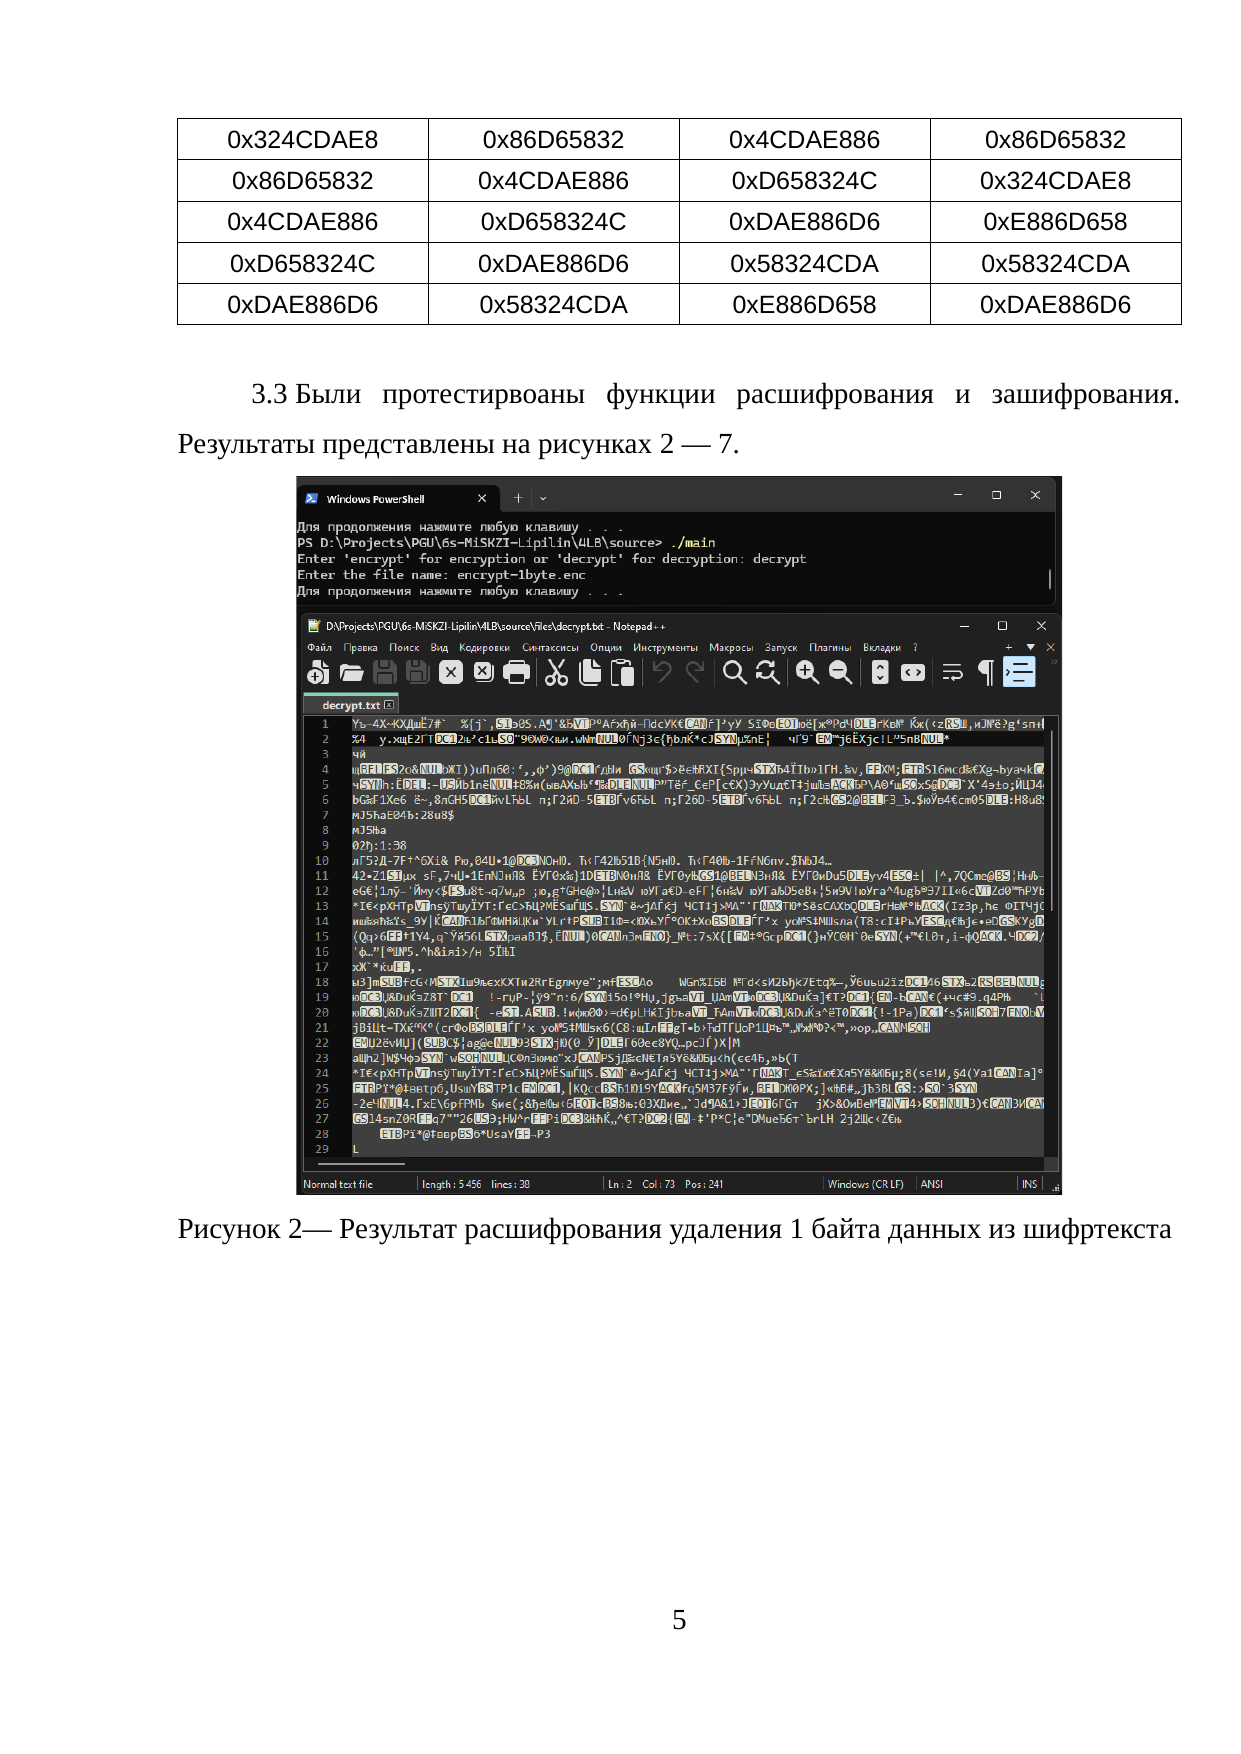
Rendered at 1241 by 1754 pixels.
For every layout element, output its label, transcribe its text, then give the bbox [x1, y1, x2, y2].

table_cell 0xE886D658 [680, 284, 930, 324]
table_cell 0x58324CDA [931, 243, 1181, 283]
table_cell 0x4CDAE886 [680, 119, 930, 159]
table_cell 0xDAE886D6 [680, 202, 930, 242]
table_cell 0x58324CDA [429, 284, 679, 324]
table_cell 0x4CDAE886 [429, 160, 679, 201]
table_cell 0x324CDAE8 [178, 119, 428, 159]
table_cell 0x86D65832 [429, 119, 679, 159]
table_cell 0x4CDAE886 [178, 202, 428, 242]
table_cell 0xDAE886D6 [178, 284, 428, 324]
table_cell 0x324CDAE8 [931, 160, 1181, 201]
list Были протестирвоаны функции расшифрования и зашифрования. Результаты представлены на рисунках 2 — 7. [177, 376, 1181, 459]
table_cell 0x58324CDA [680, 243, 930, 283]
table_cell 0xD658324C [429, 202, 679, 242]
table_cell 0x86D65832 [178, 160, 428, 201]
table_cell 0x86D65832 [931, 119, 1181, 159]
table_cell 0xD658324C [680, 160, 930, 201]
table_cell 0xE886D658 [931, 202, 1181, 242]
picture [296, 476, 1063, 1195]
text Рисунок 2— Результат расшифрования удаления 1 байта данных из шифртекста [177, 476, 1181, 1245]
table_cell 0xDAE886D6 [931, 284, 1181, 324]
table_cell 0xDAE886D6 [429, 243, 679, 283]
table_cell 0xD658324C [178, 243, 428, 283]
